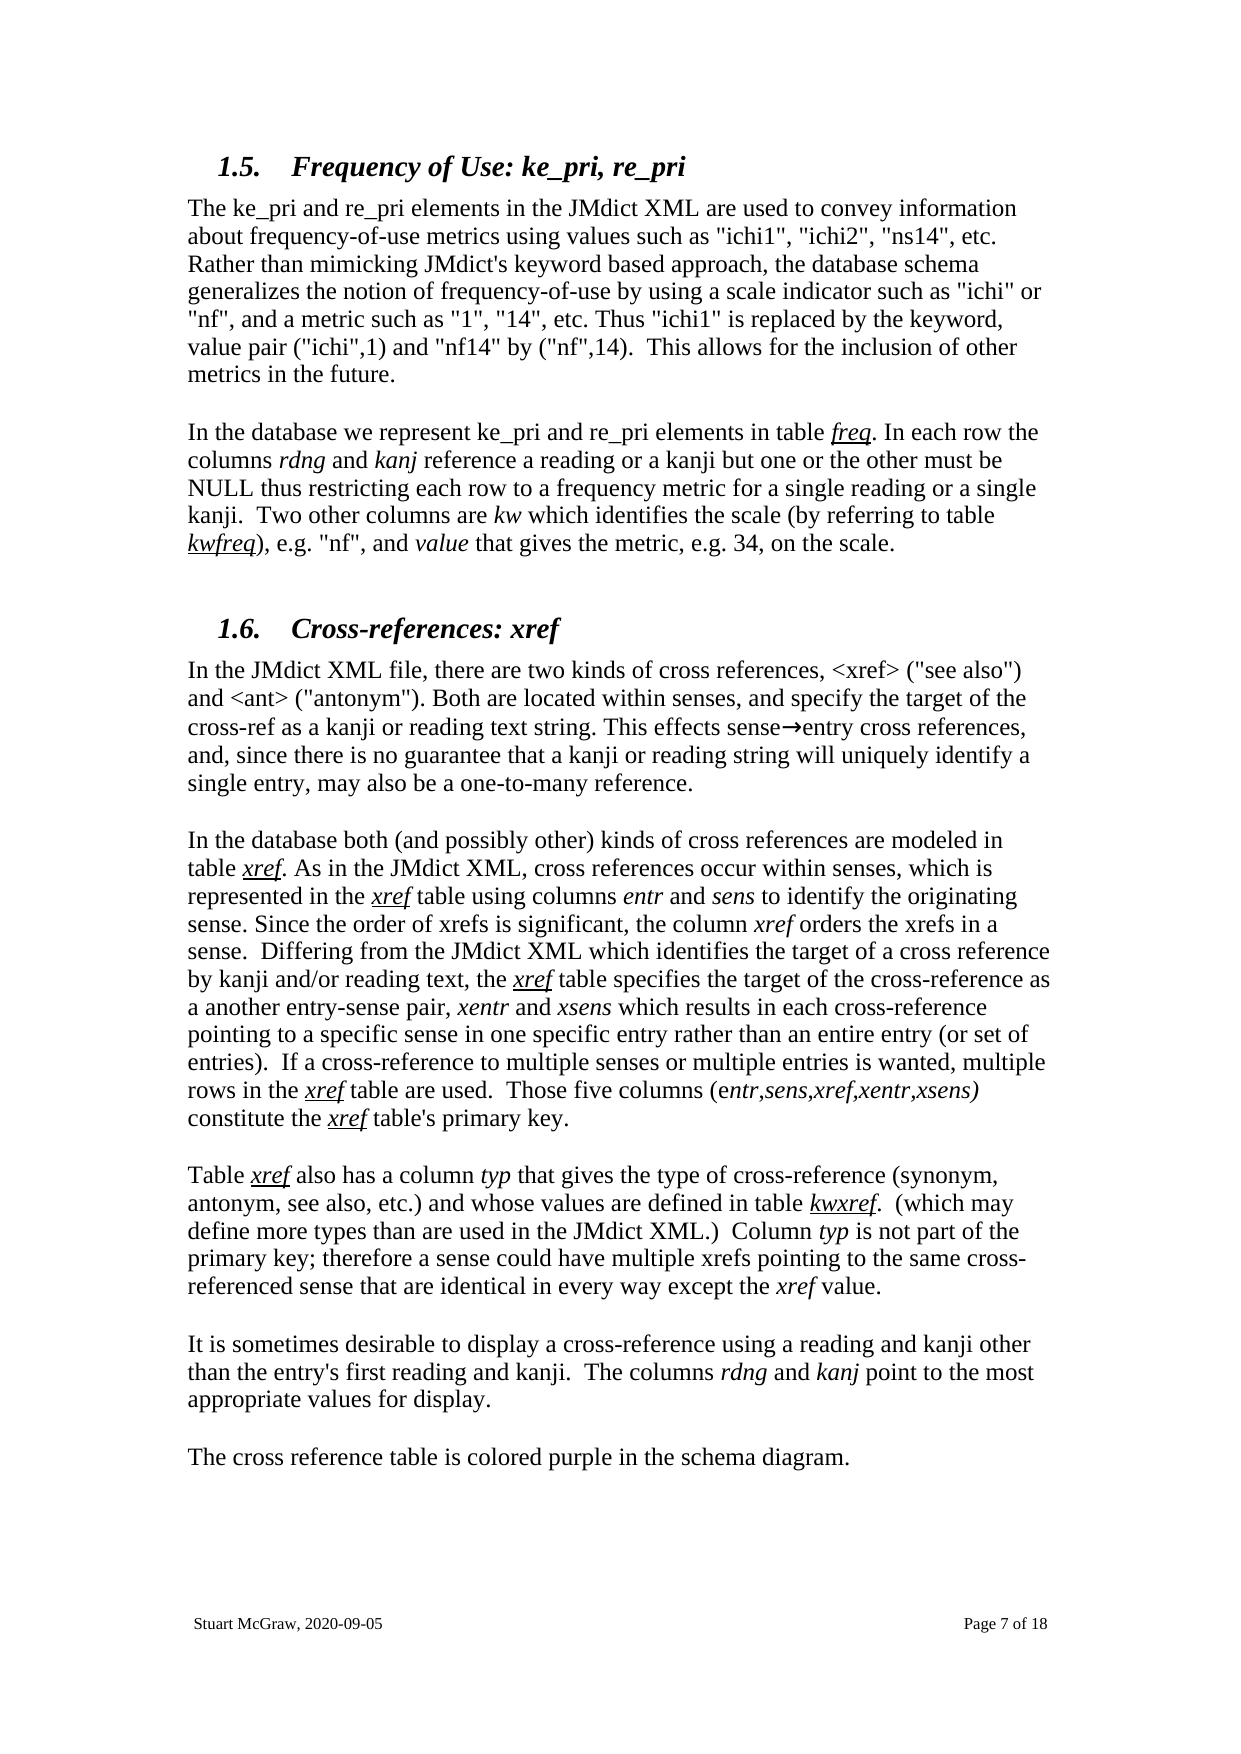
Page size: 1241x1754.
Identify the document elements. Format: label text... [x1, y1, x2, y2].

text Table xref also has a column typ that gives the type of cross-reference (synonym, antonym, see also, etc.) and whose values are defined in table kwxref. (which may define more types than are used in the JMdict XML.) Column typ is not part of the primary key; therefore a sense could have multiple xrefs pointing to the same cross-referenced sense that are identical in every way except the xref value. [187, 1161, 1053, 1300]
text It is sometimes desirable to display a cross-reference using a reading and kanji other than the entry's first reading and kanji. The columns rdng and kanj point to the most appropriate values for display. [187, 1330, 1053, 1413]
subtitle Frequency of Use: ke_pri, re_pri [187, 150, 1053, 182]
text The cross reference table is colored purple in the schema diagram. [187, 1443, 1053, 1471]
text In the database we represent ke_pri and re_pri elements in table freq. In each row the columns rdng and kanj reference a reading or a kanji but one or the other must be NULL thus restricting each row to a frequency metric for a single reading or a single kanji. Two other columns are kw which identifies the scale (by referring to table kwfreq), e.g. "nf", and value that gives the metric, e.g. 34, on the scale. [187, 418, 1053, 557]
text The ke_pri and re_pri elements in the JMdict XML are used to convey information about frequency-of-use metrics using values such as "ichi1", "ichi2", "ns14", etc. Rather than mimicking JMdict's keyword based approach, the database schema generalizes the notion of frequency-of-use by using a scale indicator such as "ichi" or "nf", and a metric such as "1", "14", etc. Thus "ichi1" is replaced by the keyword, value pair ("ichi",1) and "nf14" by ("nf",14). This allows for the inclusion of other metrics in the future. [187, 194, 1053, 388]
subtitle Cross-references: xref [187, 612, 1053, 644]
text In the database both (and possibly other) kinds of cross references are modeled in table xref. As in the JMdict XML, cross references occur within senses, which is represented in the xref table using columns entr and sens to identify the originating sense. Since the order of xrefs is significant, the column xref orders the xrefs in a sense. Differing from the JMdict XML which identifies the target of a cross reference by kanji and/or reading text, the xref table specifies the target of the cross-reference as a another entry-sense pair, xentr and xsens which results in each cross-reference pointing to a specific sense in one specific entry rather than an entire entry (or set of entries). If a cross-reference to multiple senses or multiple entries is wanted, multiple rows in the xref table are used. Those five columns (entr,sens,xref,xentr,xsens) constitute the xref table's primary key. [187, 827, 1053, 1131]
text In the JMdict XML file, there are two kinds of cross references, <xref> ("see also") and <ant> ("antonym"). Both are located within senses, and specify the target of the cross-ref as a kanji or reading text string. This effects sense→entry cross references, and, since there is no guarantee that a kanji or reading string will uniquely identify a single entry, may also be a one-to-many reference. [187, 657, 1053, 797]
